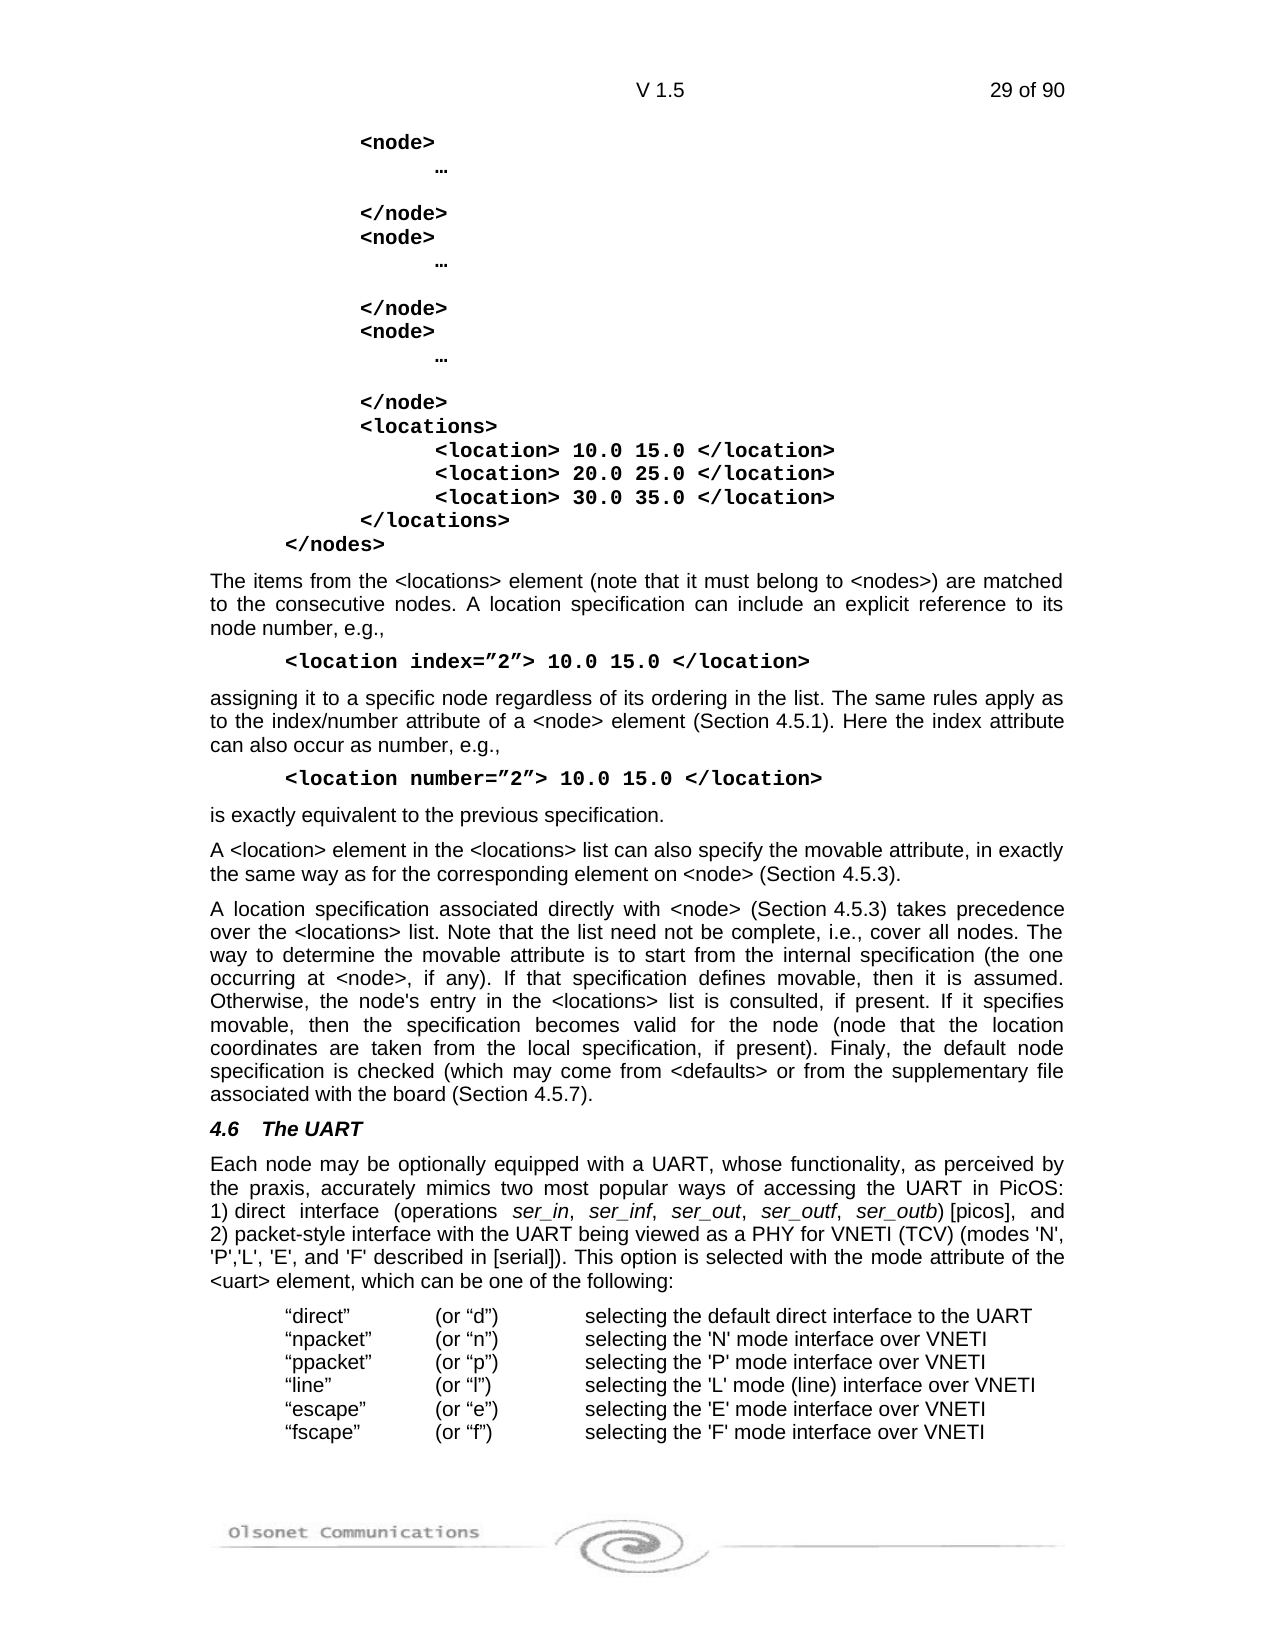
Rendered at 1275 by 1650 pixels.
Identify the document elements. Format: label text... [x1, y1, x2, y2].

subtitle The UART [210, 1118, 1065, 1141]
text <locations> [210, 416, 1065, 439]
text The items from the <locations> element (note that it must belong to <nodes>) are matched to the consecutive nodes. A location specification can include an explicit reference to its node number, e.g., [210, 570, 1065, 639]
text “fscape” (or “f”) selecting the 'F' mode interface over VNETI [210, 1420, 1065, 1443]
text “npacket” (or “n”) selecting the 'N' mode interface over VNETI [210, 1327, 1065, 1351]
text <node> [210, 227, 1065, 250]
text “ppacket” (or “p”) selecting the 'P' mode interface over VNETI [210, 1351, 1065, 1374]
text </node> [210, 392, 1065, 416]
picture [210, 1504, 1065, 1596]
text <location index=”2”> 10.0 15.0 </location> [210, 651, 1065, 675]
text “escape” (or “e”) selecting the 'E' mode interface over VNETI [210, 1397, 1065, 1420]
text … [210, 156, 1065, 179]
text … [210, 345, 1065, 369]
text assigning it to a specific node regardless of its ordering in the list. The same rules apply as to the index/number attribute of a <node> element (Section 4.5.1). Here the index attribute can also occur as number, e.g., [210, 687, 1065, 757]
text </node> [210, 298, 1065, 321]
text Each node may be optionally equipped with a UART, whose functionality, as perceived by the praxis, accurately mimics two most popular ways of accessing the UART in PicOS: 1) direct interface (operations ser_in, ser_inf, ser_out, ser_outf, ser_outb) [picos], and 2) packet-style interface with the UART being viewed as a PHY for VNETI (TCV) (modes 'N', 'P','L', 'E', and 'F' described in [serial]). This option is selected with the mode attribute of the <uart> element, which can be one of the following: [210, 1153, 1065, 1292]
text … [210, 250, 1065, 274]
text </node> [210, 203, 1065, 227]
text </locations> [210, 511, 1065, 534]
text <node> [210, 132, 1065, 156]
text A location specification associated directly with <node> (Section 4.5.3) takes precedence over the <locations> list. Note that the list need not be complete, i.e., cover all nodes. The way to determine the movable attribute is to start from the internal specification (the one occurring at <node>, if any). If that specification defines movable, then it is assumed. Otherwise, the node's entry in the <locations> list is consulted, if present. If it specifies movable, then the specification becomes valid for the node (node that the location coordinates are taken from the local specification, if present). Finaly, the default node specification is checked (which may come from <defaults> or from the supplementary file associated with the board (Section 4.5.7). [210, 897, 1065, 1106]
text “direct” (or “d”) selecting the default direct interface to the UART [210, 1304, 1065, 1327]
text “line” (or “l”) selecting the 'L' mode (line) interface over VNETI [210, 1374, 1065, 1397]
text </nodes> [210, 534, 1065, 558]
text is exactly equivalent to the previous specification. [210, 804, 1065, 827]
text <location> 30.0 35.0 </location> [210, 487, 1065, 511]
text <location number=”2”> 10.0 15.0 </location> [210, 768, 1065, 792]
text A <location> element in the <locations> list can also specify the movable attribute, in exactly the same way as for the corresponding element on <node> (Section 4.5.3). [210, 839, 1065, 885]
text <location> 10.0 15.0 </location> [210, 439, 1065, 463]
text <node> [210, 321, 1065, 345]
text <location> 20.0 25.0 </location> [210, 463, 1065, 487]
